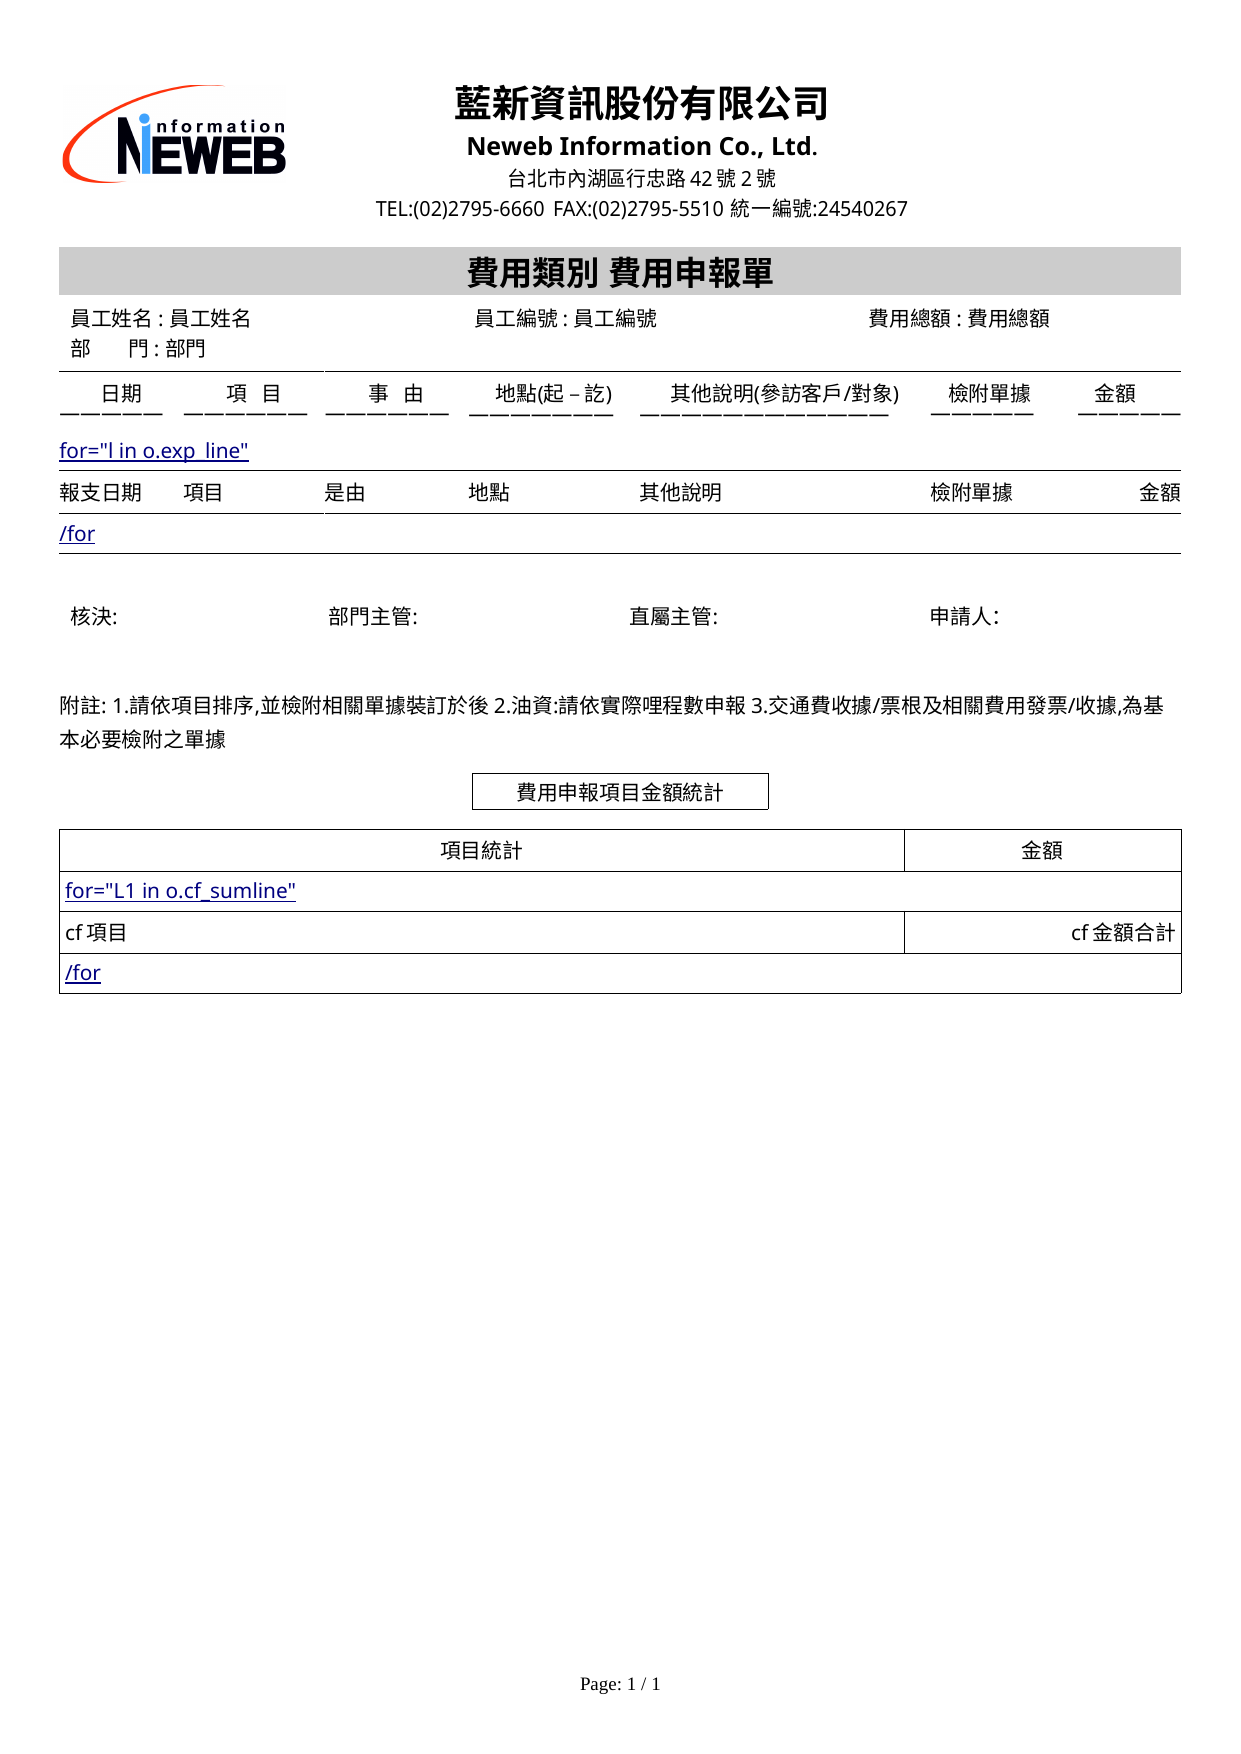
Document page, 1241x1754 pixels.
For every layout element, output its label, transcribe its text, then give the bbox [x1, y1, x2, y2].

table_header 事 由 —————— [325, 372, 468, 430]
table_header 檢附單據 ————— [930, 372, 1049, 430]
table_header 金額 ————— [1049, 372, 1181, 430]
table_header 費用申報項目金額統計 [473, 774, 768, 809]
table_header 日期 ————— [59, 372, 183, 430]
table_cell 檢附單據 [930, 471, 1049, 513]
text 員工姓名 : 員工姓名 員工編號 : 員工編號 費用總額 : 費用總額 [59, 302, 1181, 333]
table_cell /for [60, 954, 1181, 992]
table_cell for="l in o.exp_line" [59, 430, 1181, 470]
text 部 門 : 部門 [59, 333, 1181, 363]
table_cell cf項目 [60, 912, 904, 952]
text 費用類別 費用申報單 [59, 247, 1181, 295]
table_cell for="L1 in o.cf_sumline" [60, 872, 1181, 911]
table_cell 項目 [183, 471, 324, 513]
table_cell /for [59, 514, 1181, 553]
table_header 其他說明(參訪客戶/對象) ———————————— [639, 372, 930, 430]
table_cell 報支日期 [59, 471, 183, 513]
table_cell 是由 [325, 471, 468, 513]
table_cell 地點 [468, 471, 639, 513]
table_cell 金額 [1049, 471, 1181, 513]
table_cell 其他說明 [639, 471, 930, 513]
table_header 項 目 —————— [183, 372, 324, 430]
table_header 項目統計 [60, 830, 904, 871]
text 附註: 1.請依項目排序,並檢附相關單據裝訂於後 2.油資:請依實際哩程數申報 3.交通費收據/票根及相關費用發票/收據,為基本必要檢附之單據 [59, 689, 1181, 754]
table_cell cf金額合計 [905, 912, 1181, 952]
text 核決: 部門主管: 直屬主管: 申請人： [59, 600, 1181, 631]
table_header 金額 [905, 830, 1181, 871]
table_header 地點(起 – 訖) ——————— [468, 372, 639, 430]
picture [62, 85, 286, 183]
